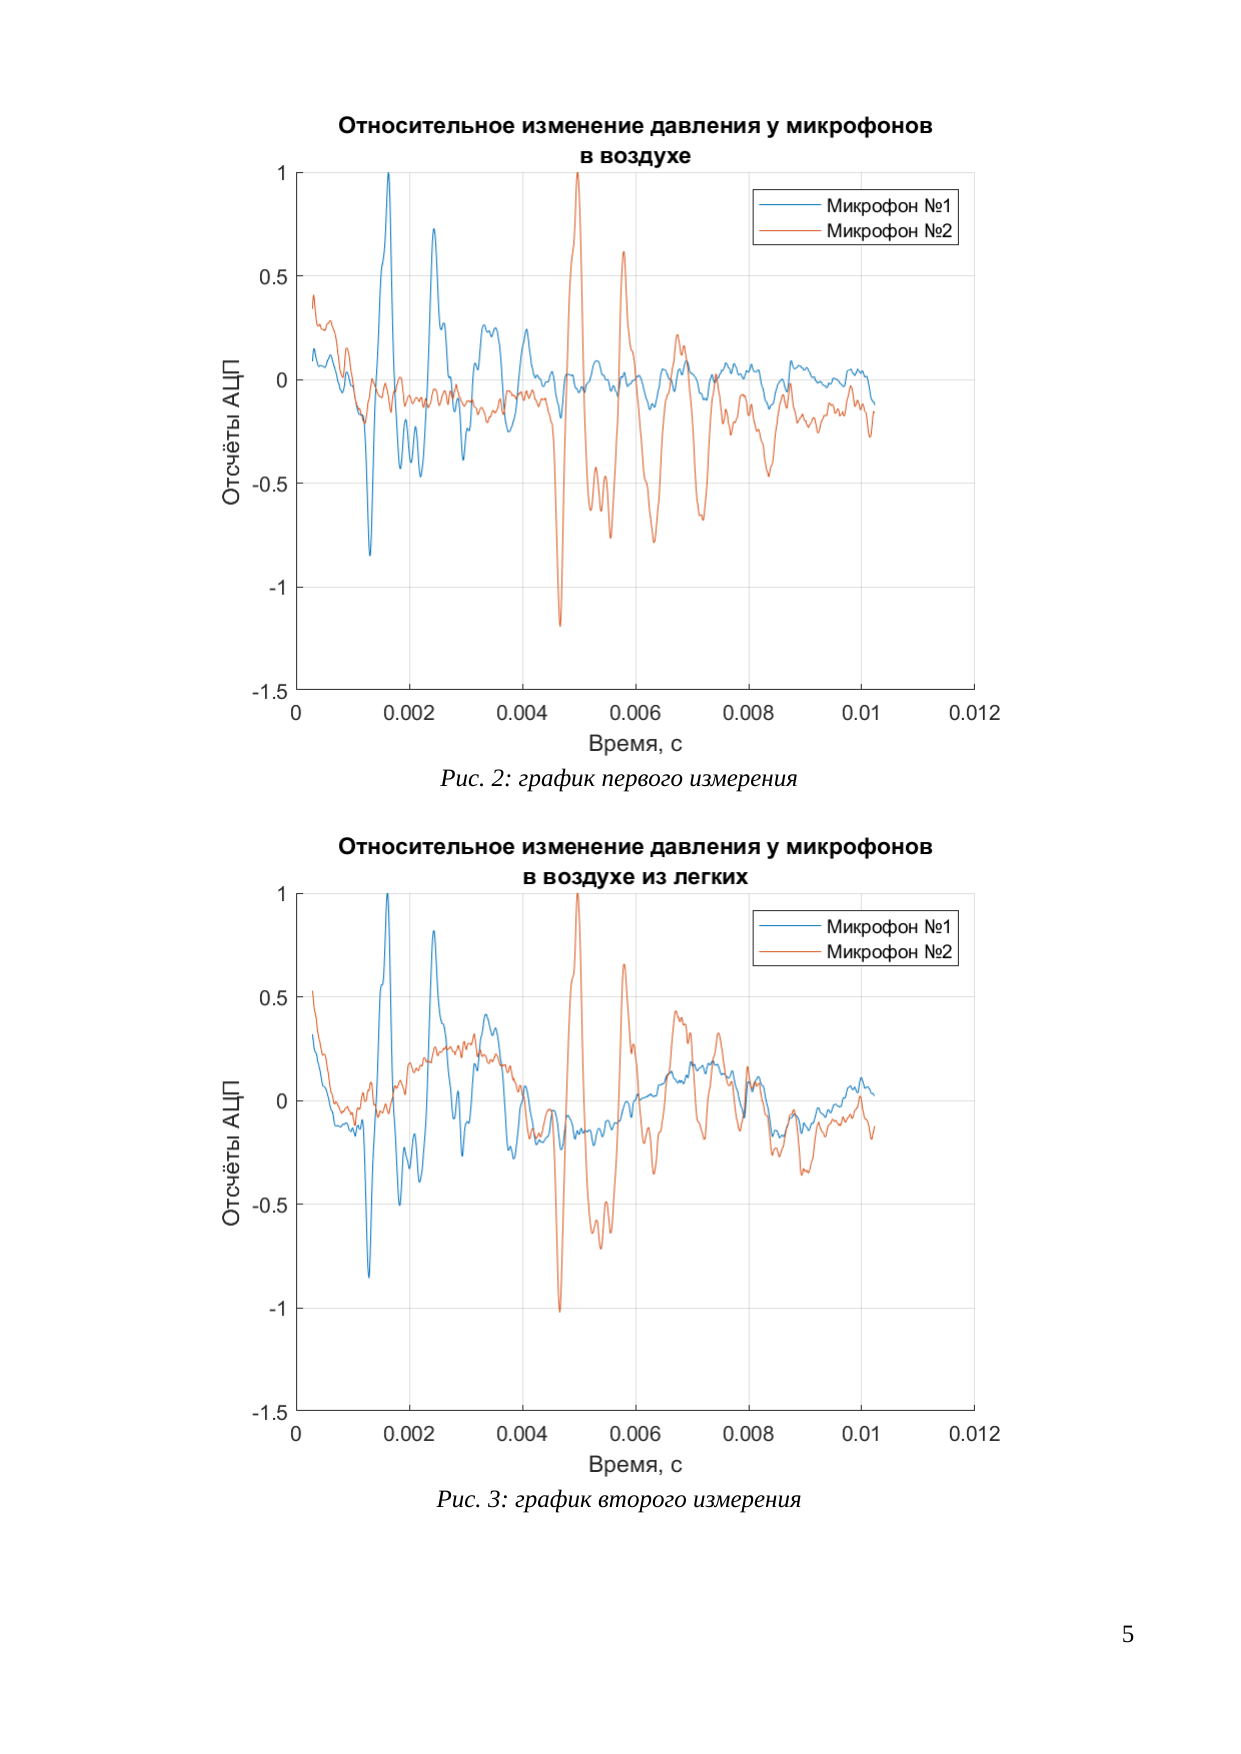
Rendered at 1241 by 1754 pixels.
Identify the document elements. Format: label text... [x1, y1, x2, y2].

picture [182, 107, 1058, 763]
text Рис. 3: график второго измерения [183, 1484, 1058, 1512]
text Рис. 2: график первого измерения [183, 763, 1058, 792]
picture [182, 827, 1058, 1484]
